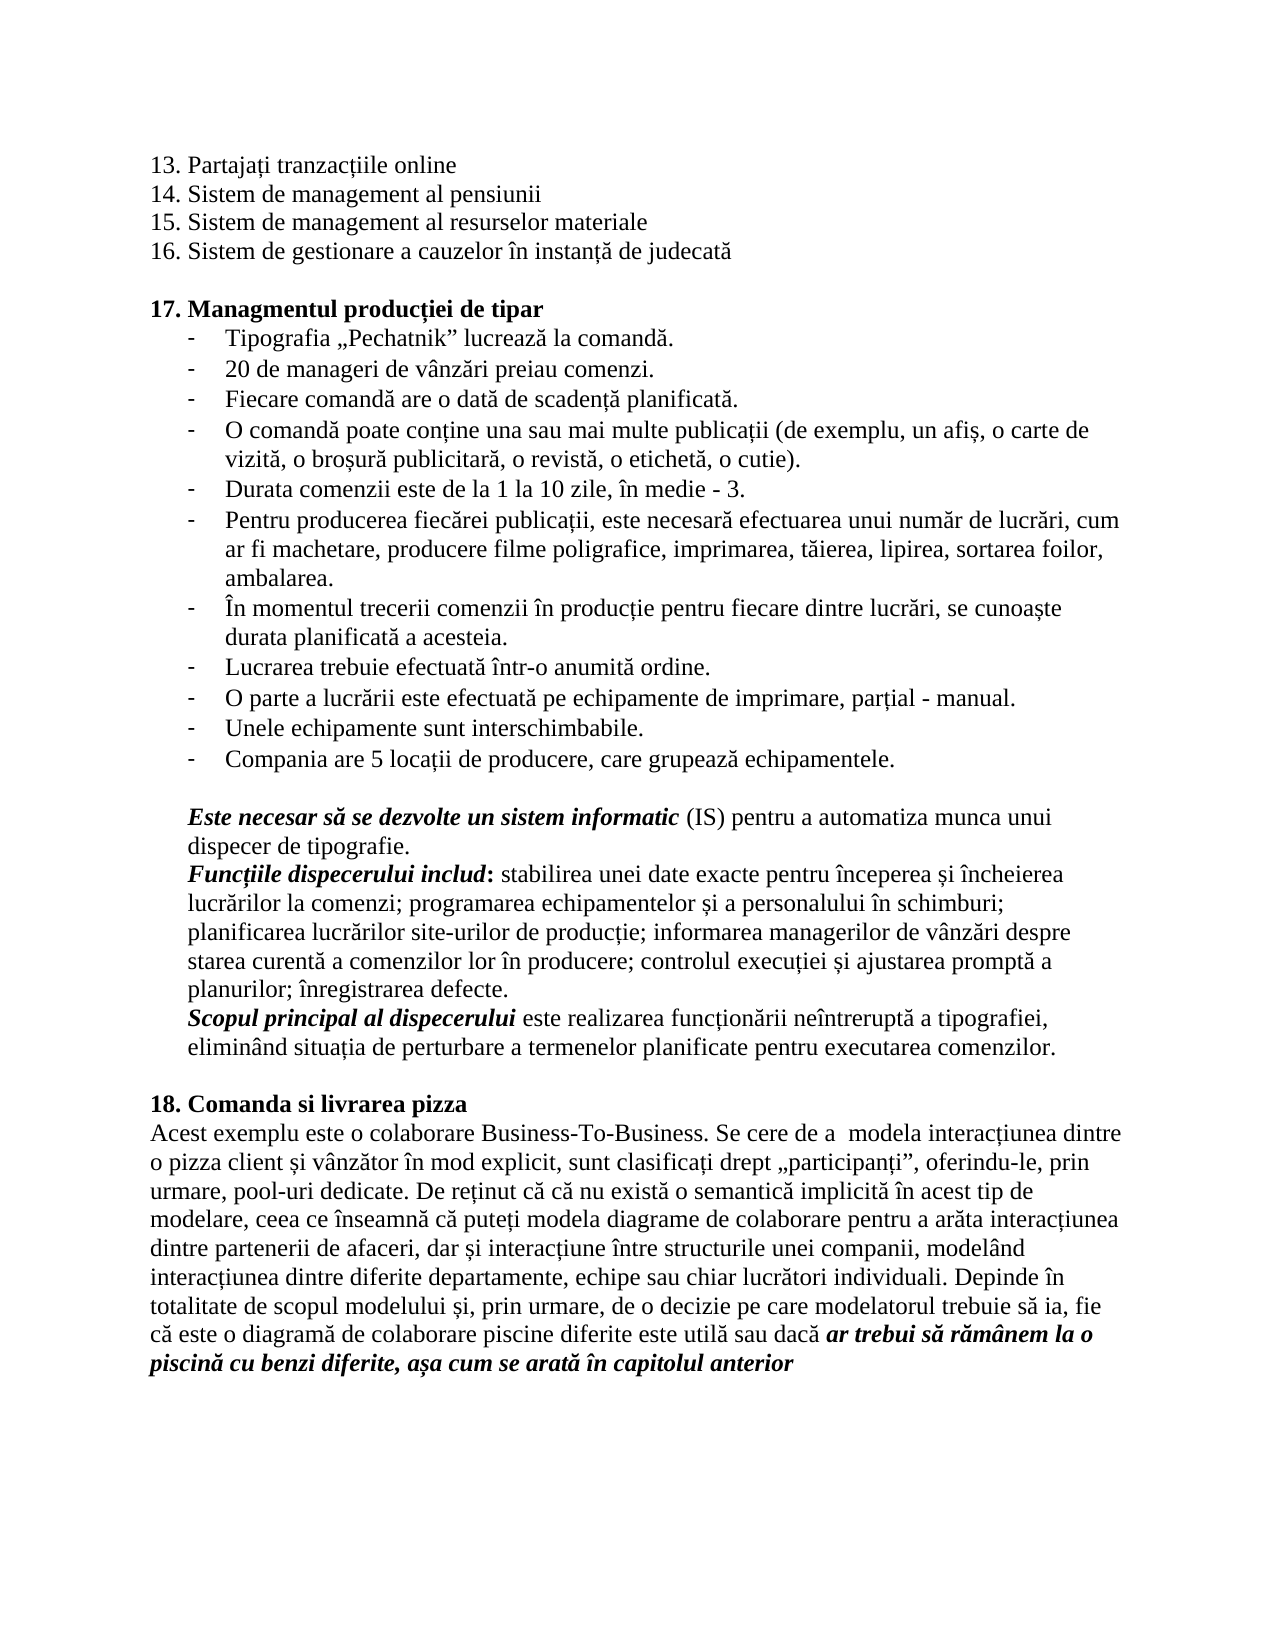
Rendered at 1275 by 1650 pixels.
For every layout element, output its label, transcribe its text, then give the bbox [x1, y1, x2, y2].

list Sistem de gestionare a cauzelor în instanță de judecată [150, 236, 1125, 265]
list Fiecare comandă are o dată de scadență planificată. [187, 383, 1125, 414]
text Funcțiile dispecerului includ: stabilirea unei date exacte pentru începerea și încheierea lucrărilor la comenzi; programarea echipamentelor și a personalului în schimburi; planificarea lucrărilor site-urilor de producție; informarea managerilor de vânzări despre starea curentă a comenzilor lor în producere; controlul execuției și ajustarea promptă a planurilor; înregistrarea defecte. [187, 859, 1125, 1003]
text Acest exemplu este o colaborare Business-To-Business. Se cere de a modela interacțiunea dintre o pizza client și vânzător în mod explicit, sunt clasificați drept „participanți”, oferindu-le, prin urmare, pool-uri dedicate. De reținut că că nu există o semantică implicită în acest tip de modelare, ceea ce înseamnă că puteți modela diagrame de colaborare pentru a arăta interacțiunea dintre partenerii de afaceri, dar și interacțiune între structurile unei companii, modelând interacțiunea dintre diferite departamente, echipe sau chiar lucrători individuali. Depinde în totalitate de scopul modelului și, prin urmare, de o decizie pe care modelatorul trebuie să ia, fie că este o diagramă de colaborare piscine diferite este utilă sau dacă ar trebui să rămânem la o piscină cu benzi diferite, așa cum se arată în capitolul anterior [150, 1118, 1125, 1377]
list 20 de manageri de vânzări preiau comenzi. [187, 353, 1125, 383]
text Scopul principal al dispecerului este realizarea funcționării neîntreruptă a tipografiei, eliminând situația de perturbare a termenelor planificate pentru executarea comenzilor. [187, 1003, 1125, 1061]
list Managmentul producției de tipar [150, 294, 1125, 322]
list O parte a lucrării este efectuată pe echipamente de imprimare, parțial - manual. [187, 682, 1125, 712]
text Este necesar să se dezvolte un sistem informatic (IS) pentru a automatiza munca unui dispecer de tipografie. [187, 802, 1125, 859]
list Pentru producerea fiecărei publicații, este necesară efectuarea unui număr de lucrări, cum ar fi machetare, producere filme poligrafice, imprimarea, tăierea, lipirea, sortarea foilor, ambalarea. [187, 504, 1125, 592]
list Lucrarea trebuie efectuată într-o anumită ordine. [187, 651, 1125, 682]
list O comandă poate conține una sau mai multe publicații (de exemplu, un afiș, o carte de vizită, o broșură publicitară, o revistă, o etichetă, o cutie). [187, 414, 1125, 473]
list Unele echipamente sunt interschimbabile. [187, 712, 1125, 743]
list În momentul trecerii comenzii în producție pentru fiecare dintre lucrări, se cunoaște durata planificată a acesteia. [187, 592, 1125, 651]
list Partajați tranzacțiile online [150, 150, 1125, 179]
list Comanda si livrarea pizza [150, 1089, 1125, 1118]
list Sistem de management al resurselor materiale [150, 207, 1125, 236]
list Durata comenzii este de la 1 la 10 zile, în medie - 3. [187, 473, 1125, 504]
list Compania are 5 locații de producere, care grupează echipamentele. [187, 743, 1125, 773]
list Tipografia „Pechatnik” lucrează la comandă. [187, 322, 1125, 353]
list Sistem de management al pensiunii [150, 179, 1125, 207]
